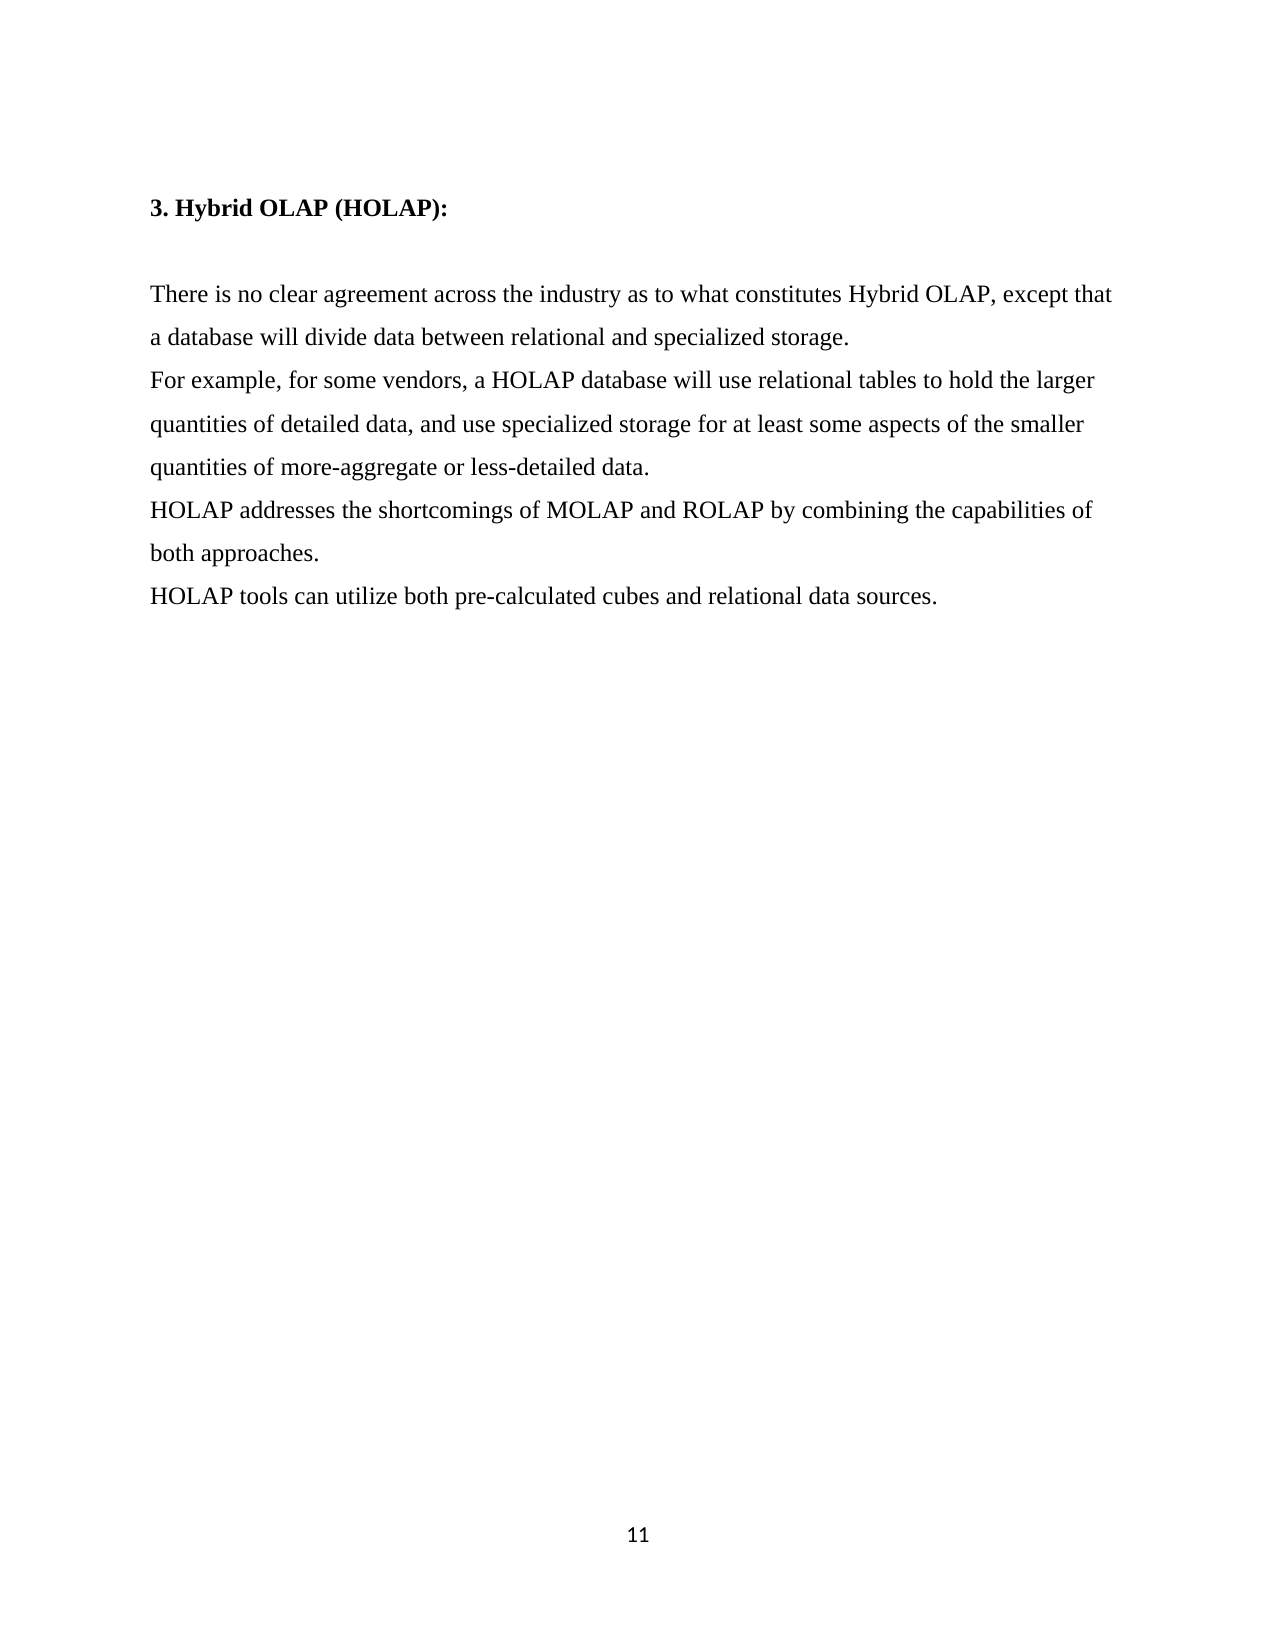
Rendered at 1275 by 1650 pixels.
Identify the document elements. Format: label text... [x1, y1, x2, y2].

text There is no clear agreement across the industry as to what constitutes Hybrid OLAP, except that a database will divide data between relational and specialized storage. [150, 279, 1125, 351]
text 3. Hybrid OLAP (HOLAP): [150, 193, 1125, 222]
text For example, for some vendors, a HOLAP database will use relational tables to hold the larger quantities of detailed data, and use specialized storage for at least some aspects of the smaller quantities of more-aggregate or less-detailed data. [150, 366, 1125, 481]
text HOLAP addresses the shortcomings of MOLAP and ROLAP by combining the capabilities of both approaches. [150, 495, 1125, 567]
text HOLAP tools can utilize both pre-calculated cubes and relational data sources. [150, 581, 1125, 610]
